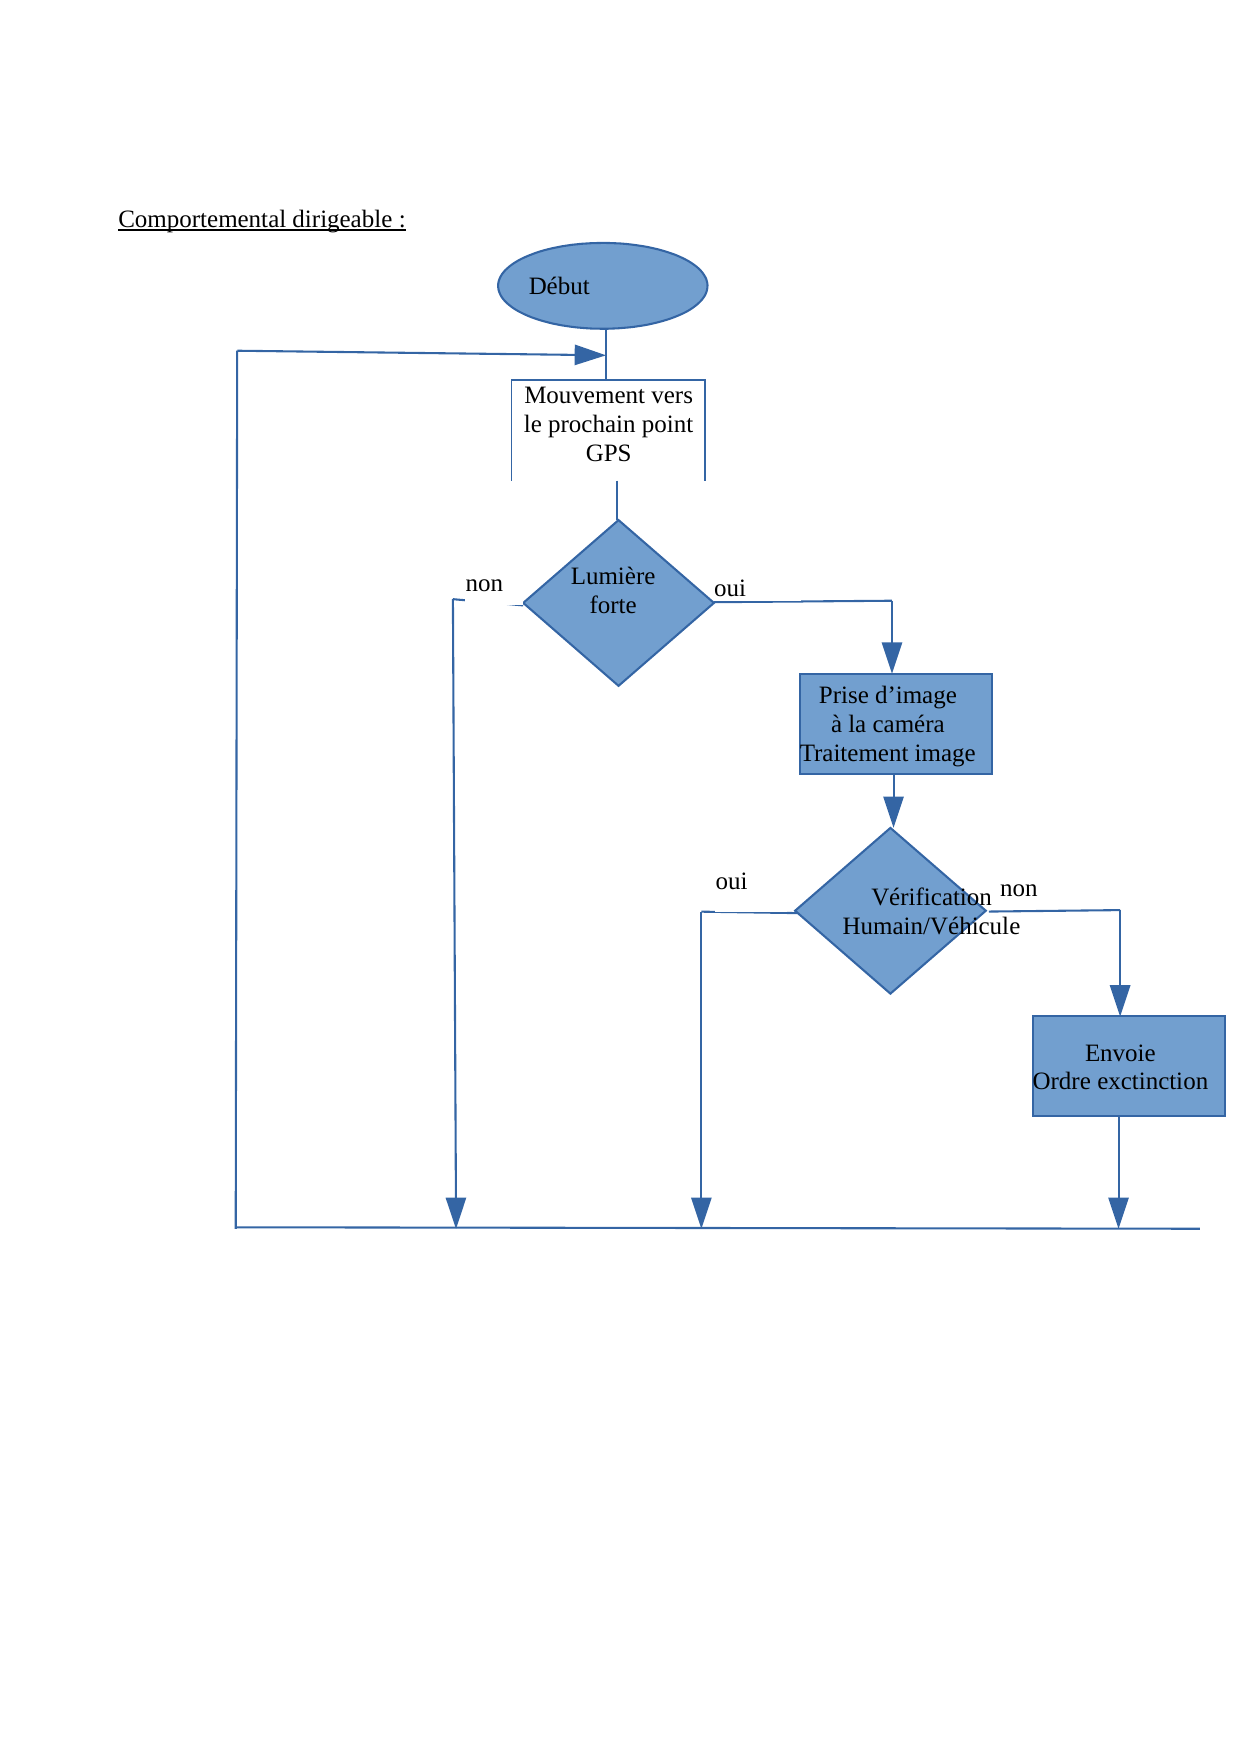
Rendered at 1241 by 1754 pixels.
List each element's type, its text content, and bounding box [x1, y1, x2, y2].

text Mouvement vers le prochain point GPS [512, 381, 704, 467]
text [512, 467, 704, 481]
text Comportemental dirigeable : [118, 204, 1122, 233]
text oui [715, 866, 787, 895]
text non [465, 568, 523, 597]
text [715, 895, 787, 912]
text oui [714, 573, 801, 601]
text non [1000, 873, 1073, 901]
